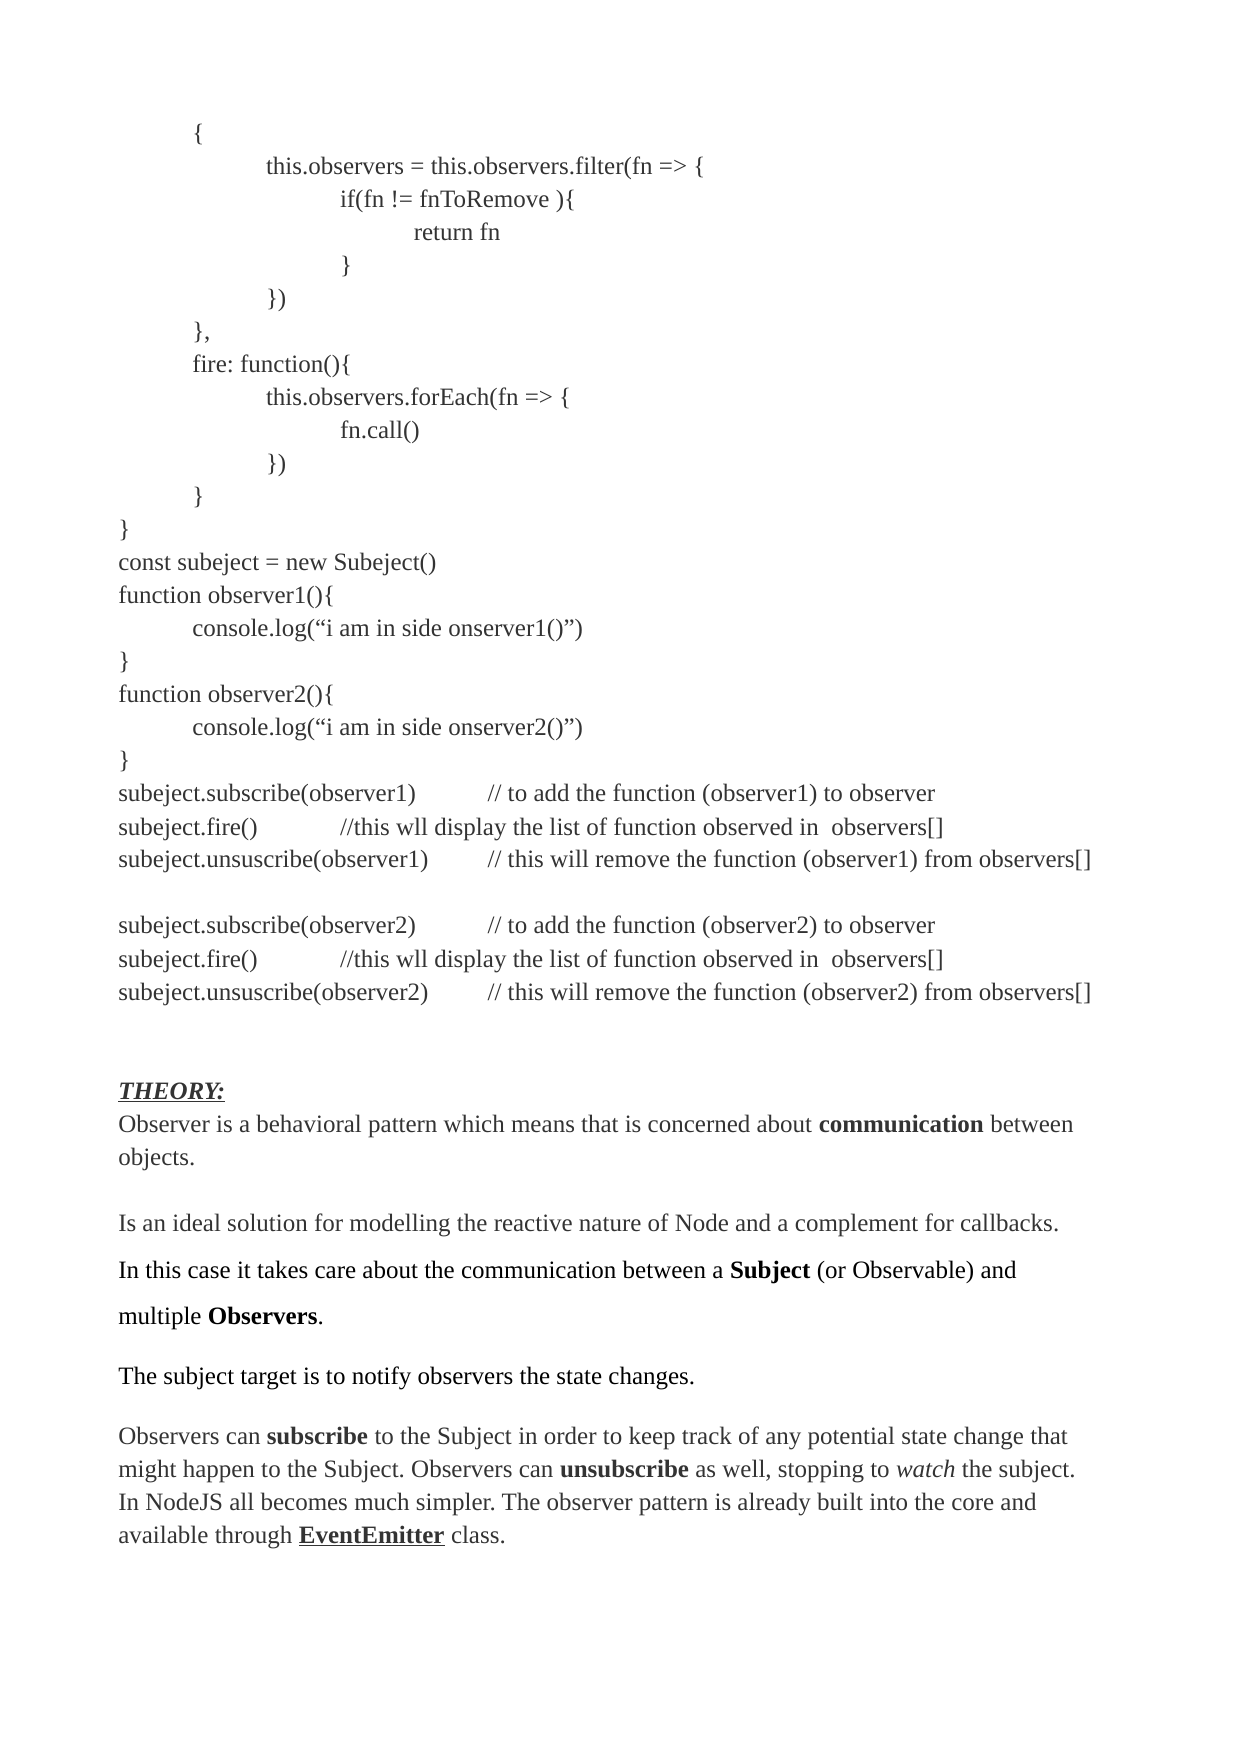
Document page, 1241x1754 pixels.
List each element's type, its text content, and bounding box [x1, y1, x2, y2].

text const subeject = new Subeject() [118, 547, 1122, 576]
text if(fn != fnToRemove ){ [118, 184, 1122, 213]
text The subject target is to notify observers the state changes. [118, 1361, 1122, 1389]
text } [118, 646, 1122, 675]
text Is an ideal solution for modelling the reactive nature of Node and a complement for callbacks. [118, 1208, 1122, 1237]
text }) [118, 283, 1122, 312]
text } [118, 514, 1122, 543]
text } [118, 250, 1122, 279]
text this.observers.forEach(fn => { [118, 382, 1122, 411]
text subeject.unsuscribe(observer1) // this will remove the function (observer1) from observers[] [118, 844, 1122, 873]
text }, [118, 316, 1122, 345]
text subeject.fire() //this wll display the list of function observed in observers[] [118, 944, 1122, 972]
text console.log(“i am in side onserver2()”) [118, 712, 1122, 741]
text Observer is a behavioral pattern which means that is concerned about communication between objects. [118, 1109, 1122, 1171]
text THEORY: [118, 1076, 1122, 1104]
text In NodeJS all becomes much simpler. The observer pattern is already built into the core and available through EventEmitter class. [118, 1487, 1122, 1549]
text function observer2(){ [118, 679, 1122, 708]
text }) [118, 448, 1122, 477]
text } [118, 481, 1122, 510]
text subeject.subscribe(observer1) // to add the function (observer1) to observer [118, 778, 1122, 807]
text function observer1(){ [118, 580, 1122, 609]
text fire: function(){ [118, 349, 1122, 378]
text subeject.unsuscribe(observer2) // this will remove the function (observer2) from observers[] [118, 977, 1122, 1005]
text { [118, 118, 1122, 147]
text Observers can subscribe to the Subject in order to keep track of any potential state change that might happen to the Subject. Observers can unsubscribe as well, stopping to watch the subject. [118, 1421, 1122, 1483]
text subeject.fire() //this wll display the list of function observed in observers[] [118, 812, 1122, 840]
text console.log(“i am in side onserver1()”) [118, 613, 1122, 642]
text In this case it takes care about the communication between a Subject (or Observable) and multiple Observers. [118, 1255, 1122, 1329]
text } [118, 746, 1122, 774]
text return fn [118, 217, 1122, 246]
text this.observers = this.observers.filter(fn => { [118, 151, 1122, 180]
text subeject.subscribe(observer2) // to add the function (observer2) to observer [118, 911, 1122, 939]
text fn.call() [118, 415, 1122, 444]
